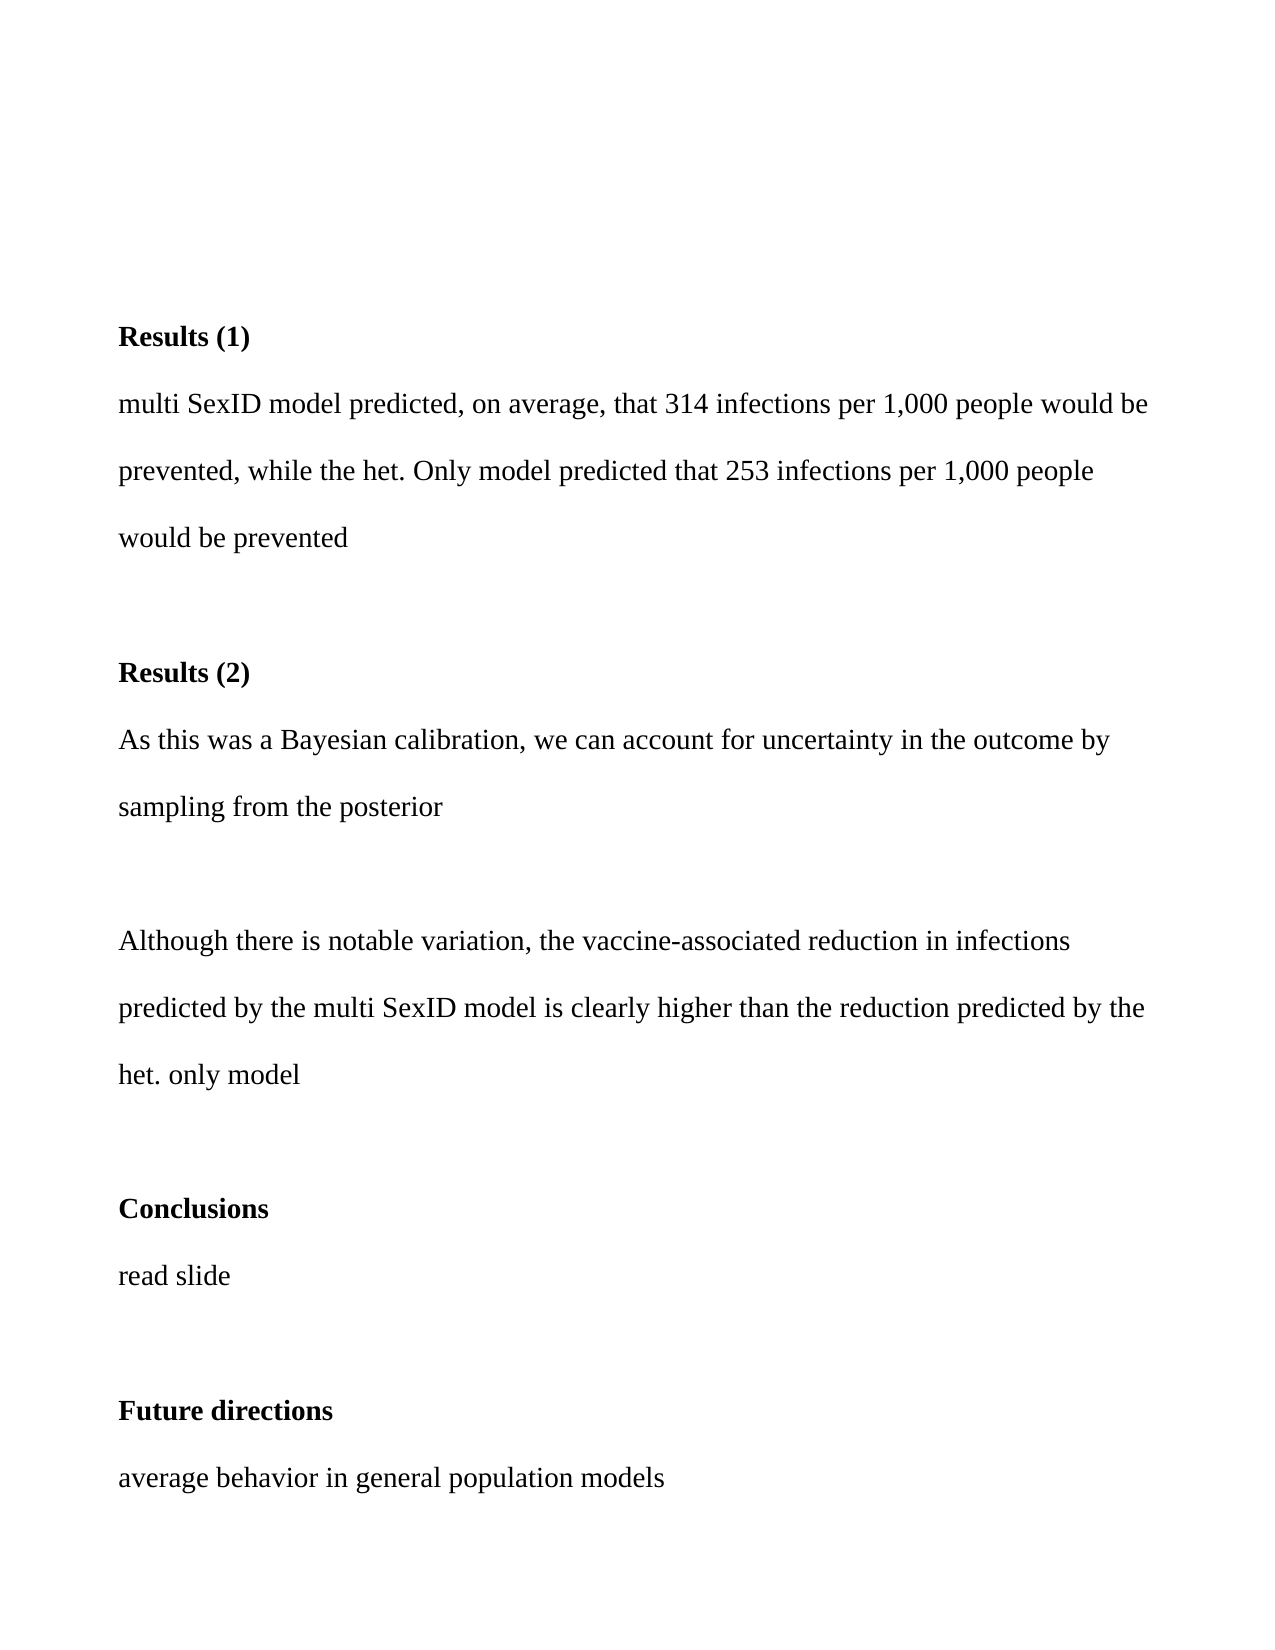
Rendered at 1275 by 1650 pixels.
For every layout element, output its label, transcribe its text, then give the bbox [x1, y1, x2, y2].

text Conclusions [118, 1191, 1157, 1225]
text As this was a Bayesian calibration, we can account for uncertainty in the outcome by sampling from the posterior [118, 722, 1157, 822]
text Although there is notable variation, the vaccine-associated reduction in infections predicted by the multi SexID model is clearly higher than the reduction predicted by the het. only model [118, 923, 1157, 1091]
text average behavior in general population models [118, 1460, 1157, 1493]
text Future directions [118, 1393, 1157, 1426]
text Results (2) [118, 655, 1157, 688]
text multi SexID model predicted, on average, that 314 infections per 1,000 people would be prevented, while the het. Only model predicted that 253 infections per 1,000 people would be prevented [118, 386, 1157, 554]
text read slide [118, 1258, 1157, 1292]
text Results (1) [118, 319, 1157, 353]
